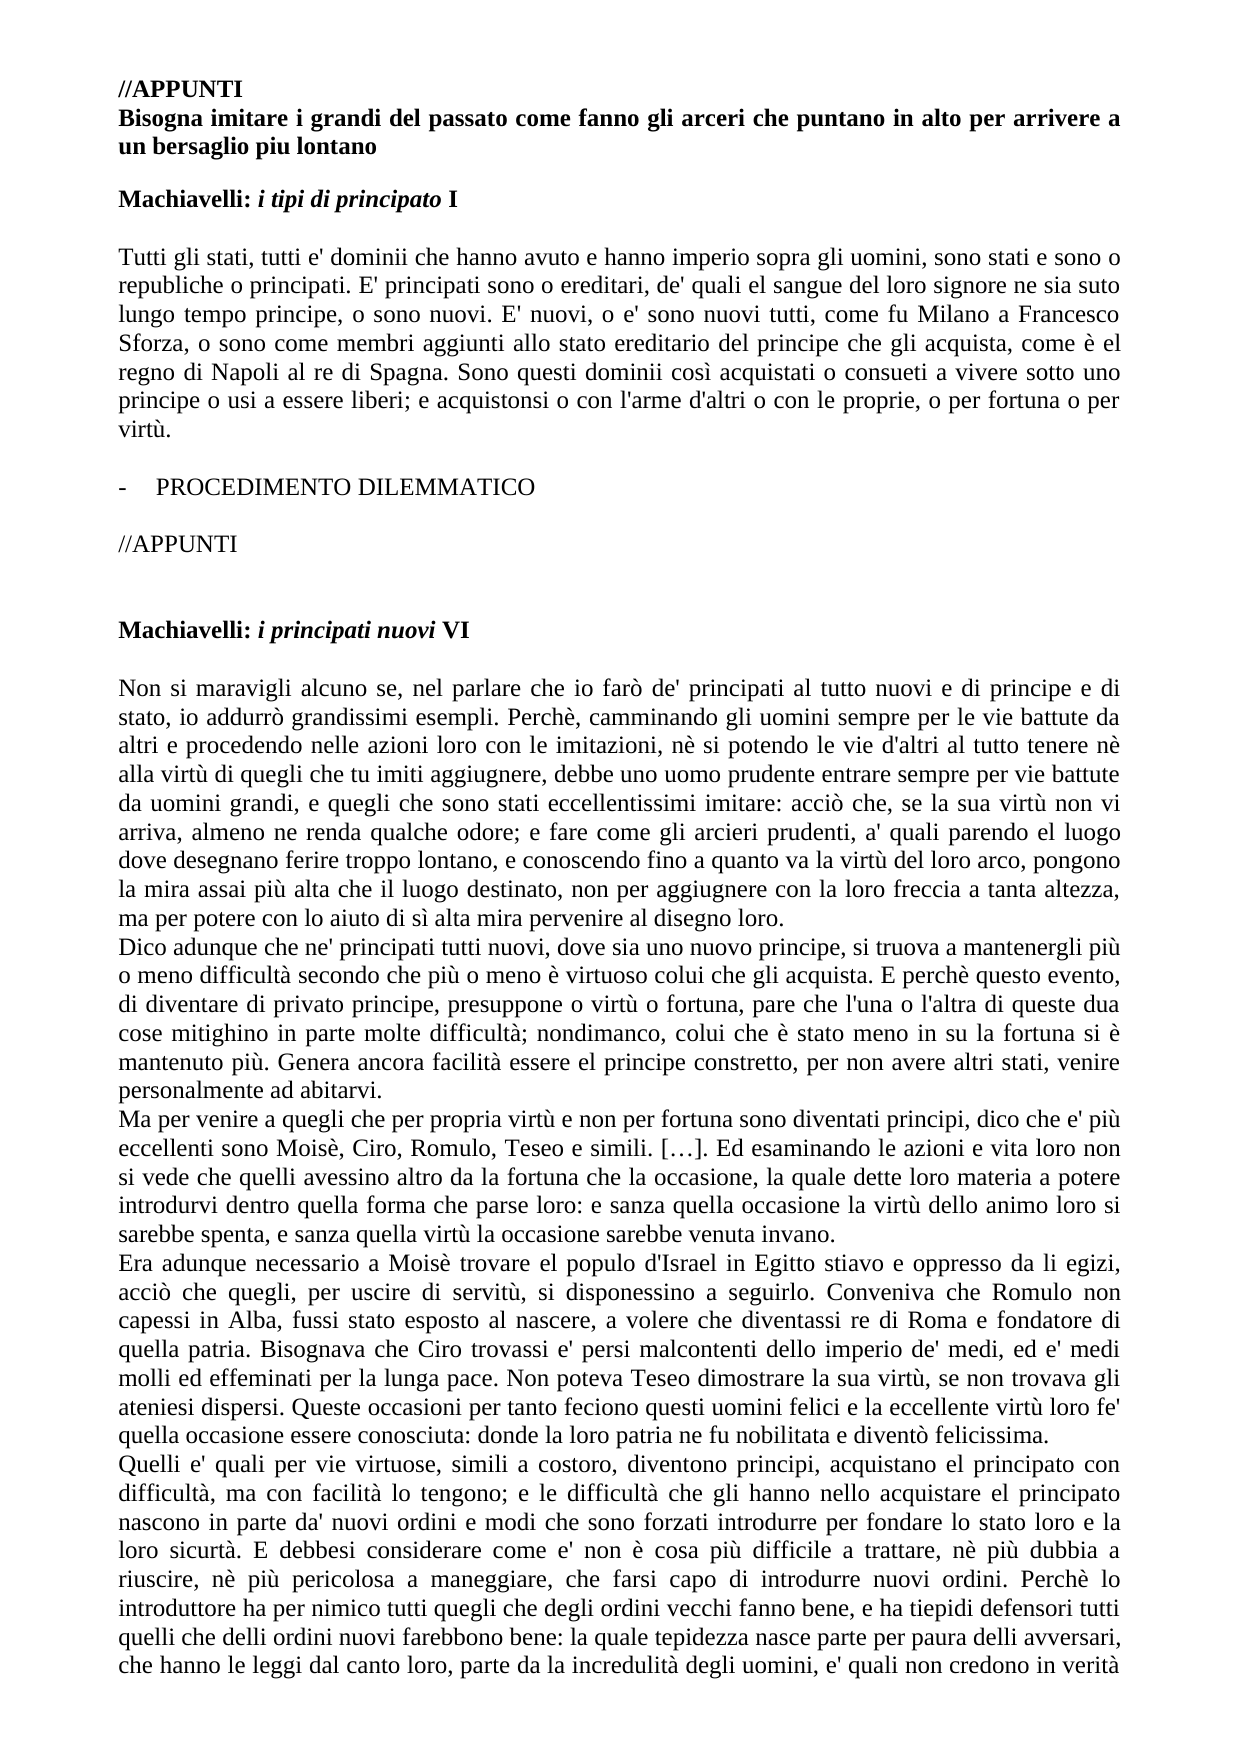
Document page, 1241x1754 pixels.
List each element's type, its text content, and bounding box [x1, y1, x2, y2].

text //APPUNTI [118, 529, 1122, 558]
text //APPUNTI [118, 74, 1122, 103]
text Non si maravigli alcuno se, nel parlare che io farò de' principati al tutto nuovi e di principe e di stato, io addurrò grandissimi esempli. Perchè, camminando gli uomini sempre per le vie battute da altri e procedendo nelle azioni loro con le imitazioni, nè si potendo le vie d'altri al tutto tenere nè alla virtù di quegli che tu imiti aggiugnere, debbe uno uomo prudente entrare sempre per vie battute da uomini grandi, e quegli che sono stati eccellentissimi imitare: acciò che, se la sua virtù non vi arriva, almeno ne renda qualche odore; e fare come gli arcieri prudenti, a' quali parendo el luogo dove desegnano ferire troppo lontano, e conoscendo fino a quanto va la virtù del loro arco, pongono la mira assai più alta che il luogo destinato, non per aggiugnere con la loro freccia a tanta altezza, ma per potere con lo aiuto di sì alta mira pervenire al disegno loro. [118, 673, 1122, 932]
text Dico adunque che ne' principati tutti nuovi, dove sia uno nuovo principe, si truova a mantenergli più o meno difficultà secondo che più o meno è virtuoso colui che gli acquista. E perchè questo evento, di diventare di privato principe, presuppone o virtù o fortuna, pare che l'una o l'altra di queste dua cose mitighino in parte molte difficultà; nondimanco, colui che è stato meno in su la fortuna si è mantenuto più. Genera ancora facilità essere el principe constretto, per non avere altri stati, venire personalmente ad abitarvi. [118, 932, 1122, 1104]
text Machiavelli: i principati nuovi VI [118, 615, 1122, 644]
text Ma per venire a quegli che per propria virtù e non per fortuna sono diventati principi, dico che e' più eccellenti sono Moisè, Ciro, Romulo, Teseo e simili. […]. Ed esaminando le azioni e vita loro non si vede che quelli avessino altro da la fortuna che la occasione, la quale dette loro materia a potere introdurvi dentro quella forma che parse loro: e sanza quella occasione la virtù dello animo loro si sarebbe spenta, e sanza quella virtù la occasione sarebbe venuta invano. [118, 1104, 1122, 1248]
text Quelli e' quali per vie virtuose, simili a costoro, diventono principi, acquistano el principato con difficultà, ma con facilità lo tengono; e le difficultà che gli hanno nello acquistare el principato nascono in parte da' nuovi ordini e modi che sono forzati introdurre per fondare lo stato loro e la loro sicurtà. E debbesi considerare come e' non è cosa più difficile a trattare, nè più dubbia a riuscire, nè più pericolosa a maneggiare, che farsi capo di introdurre nuovi ordini. Perchè lo introduttore ha per nimico tutti quegli che degli ordini vecchi fanno bene, e ha tiepidi defensori tutti quelli che delli ordini nuovi farebbono bene: la quale tepidezza nasce parte per paura delli avversari, che hanno le leggi dal canto loro, parte da la incredulità degli uomini, e' quali non credono in verità [118, 1449, 1122, 1679]
list PROCEDIMENTO DILEMMATICO [118, 472, 1122, 500]
text Bisogna imitare i grandi del passato come fanno gli arceri che puntano in alto per arrivere a un bersaglio piu lontano [118, 103, 1122, 160]
text Machiavelli: i tipi di principato I [118, 184, 1122, 213]
text Tutti gli stati, tutti e' dominii che hanno avuto e hanno imperio sopra gli uomini, sono stati e sono o republiche o principati. E' principati sono o ereditari, de' quali el sangue del loro signore ne sia suto lungo tempo principe, o sono nuovi. E' nuovi, o e' sono nuovi tutti, come fu Milano a Francesco Sforza, o sono come membri aggiunti allo stato ereditario del principe che gli acquista, come è el regno di Napoli al re di Spagna. Sono questi dominii così acquistati o consueti a vivere sotto uno principe o usi a essere liberi; e acquistonsi o con l'arme d'altri o con le proprie, o per fortuna o per virtù. [118, 242, 1122, 443]
text Era adunque necessario a Moisè trovare el populo d'Israel in Egitto stiavo e oppresso da li egizi, acciò che quegli, per uscire di servitù, si disponessino a seguirlo. Conveniva che Romulo non capessi in Alba, fussi stato esposto al nascere, a volere che diventassi re di Roma e fondatore di quella patria. Bisognava che Ciro trovassi e' persi malcontenti dello imperio de' medi, ed e' medi molli ed effeminati per la lunga pace. Non poteva Teseo dimostrare la sua virtù, se non trovava gli ateniesi dispersi. Queste occasioni per tanto feciono questi uomini felici e la eccellente virtù loro fe' quella occasione essere conosciuta: donde la loro patria ne fu nobilitata e diventò felicissima. [118, 1248, 1122, 1449]
